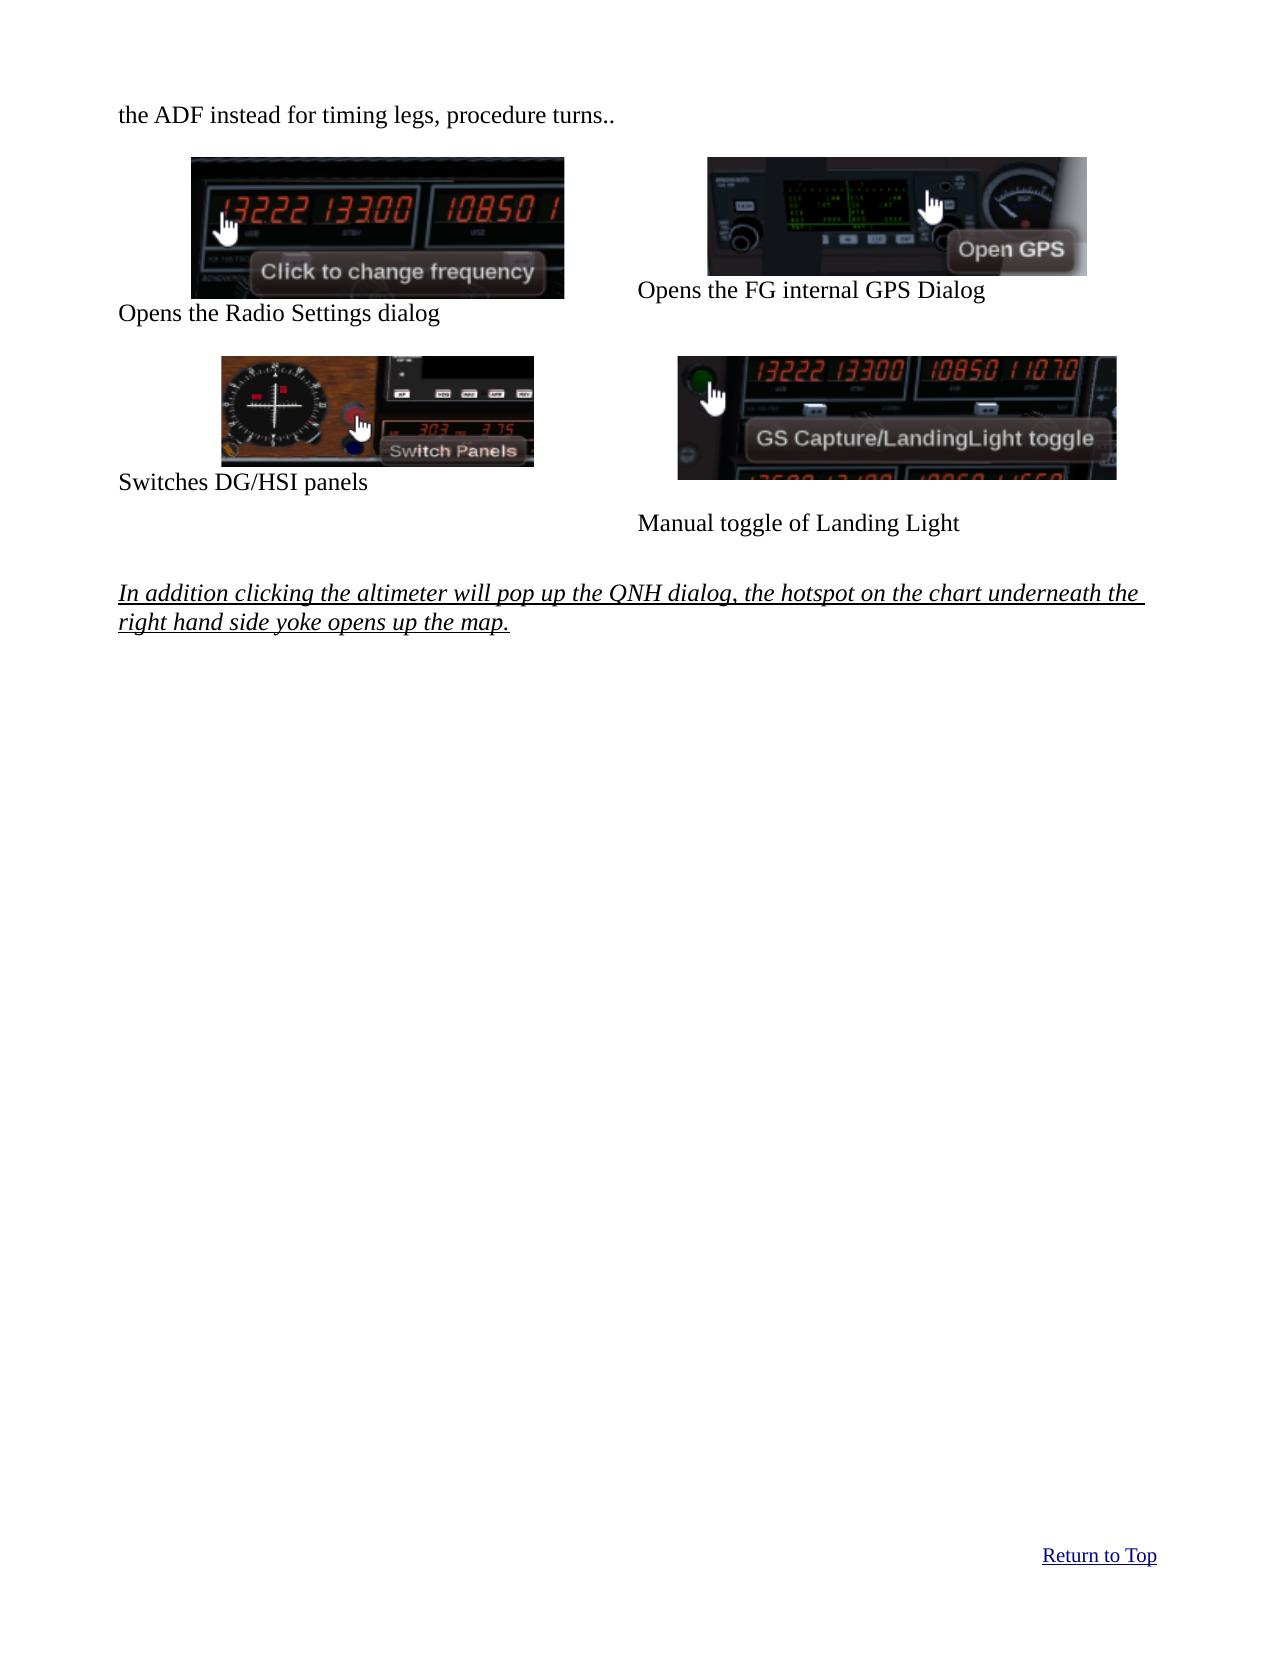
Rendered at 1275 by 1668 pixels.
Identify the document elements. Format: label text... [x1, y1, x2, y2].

table_cell [638, 100, 1157, 158]
picture [191, 157, 565, 299]
table_cell Opens the FG internal GPS Dialog [638, 158, 1157, 356]
table_cell Manual toggle of Landing Light [638, 480, 1157, 537]
table_cell [638, 356, 677, 479]
table_cell Switches DG/HSI panels [118, 356, 637, 537]
table_cell [1117, 356, 1157, 479]
picture [677, 356, 1117, 480]
table_cell the ADF instead for timing legs, procedure turns.. [118, 100, 637, 158]
table_cell [565, 158, 637, 298]
table_cell Opens the Radio Settings dialog [118, 299, 637, 356]
text In addition clicking the altimeter will pop up the QNH dialog, the hotspot on the chart underneath the right hand side yoke opens up the map. [118, 578, 1157, 636]
picture [707, 157, 1087, 276]
table_cell [118, 158, 191, 298]
picture [221, 356, 534, 467]
